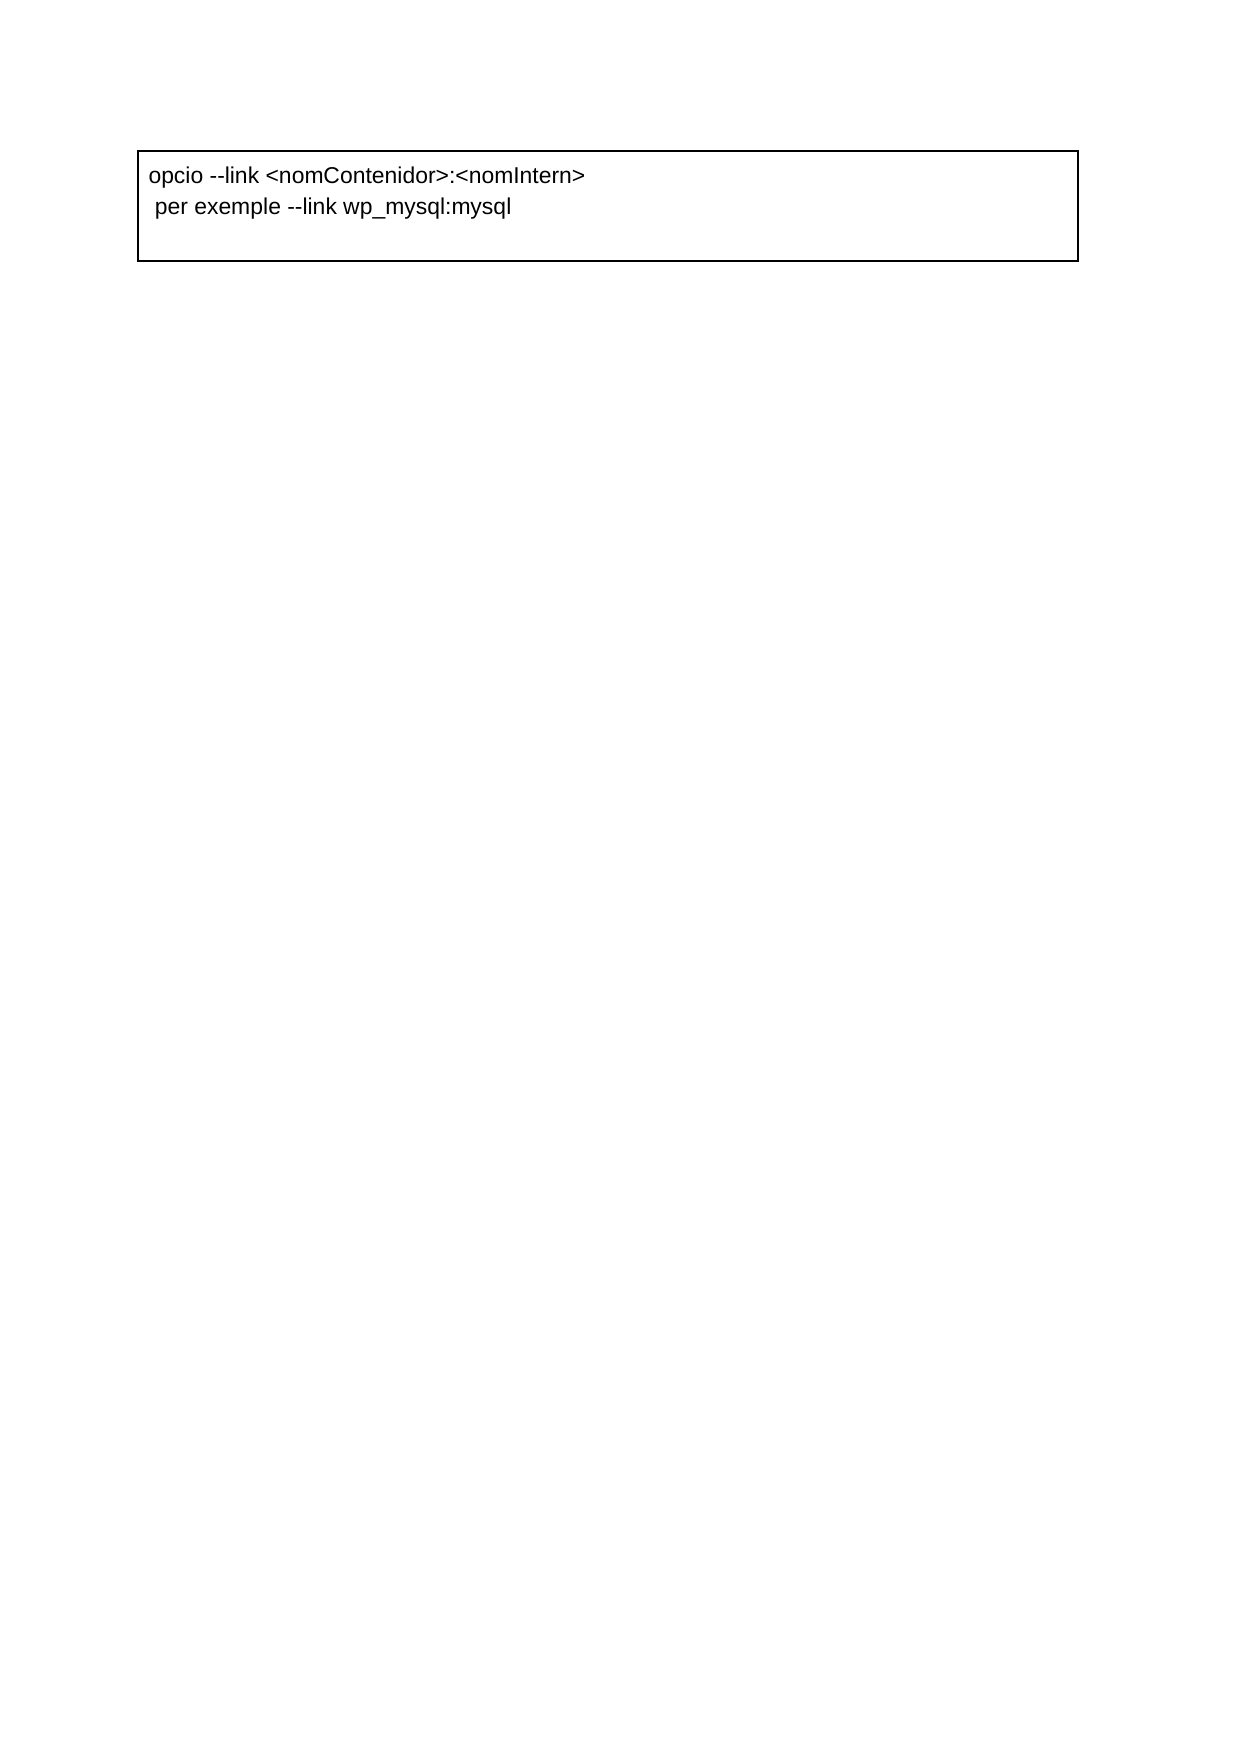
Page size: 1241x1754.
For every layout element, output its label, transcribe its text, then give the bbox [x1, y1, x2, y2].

table_header Instal·lació paquet 'docker' (daemon i cli) docker install docker Activar el servei 'docker' (daemon) systemctl start docker Comprovar instal·lació correcte amb l'aplicació hello-world docker run hello-world Llistar imatges docker images LListar contenidors en execució docker ps LListar tots els contenidors docker ps -a Veure la versió de docker docker --version Veure informació de la nostra instal·lació de docker docker info Crear i executar contenidor interactiu (i executar ordre dins contenidor) docker run -it <nomImatge> <ordre> docker run -it ubuntu /bin/bash Crear i executar contenidor en background (per daemons) docker run -d <nomImatge> Executar (en background) un contenidor ja creat docker start <nomContenidor> Connectar-se a un contenidor que s'està executant docker attach <nomContenidor> Executar una ordre en un contenidor docker exec <nomContenidor> <ordre> Aturar un contenidor docker stop <nomContenidor> Esborrar una imatge docker rmi <nomImatge> Esborrar un contenidor docker rm <nomContenidor> Associar ports del docker-host amb el ports exposats del contenidor opcio -p opcio -P (s'associen tots els ports exposats) docker run -d -p 9000:9000 -v "/var/run/docker.sock:/var/run/docker.sock" portainer/portainer per veure ports associats a un contenidor docker ps docker port <contenidor> Associar volums (carpetes o dispositius) opció -v en les ordres 'docker create' o 'docker run' Login al Registre (Docker Hub) docker login Buscar imatges en el Registre (Docker Hub) docker search <text> Baixar una imatge docker pull <nomImatge:tag> Crear una imatge a partir d'un contenidor docker commit <nomContenidor> <usuari:nom/tag> docker commit xispas merce01/prova1 Pujar la imatge creada al Registre docker push <usuari/nom:tag> Xarxes docker network ls (per defecte, xarxa bridge) Veure la IP asociada a un contenidor docker network inspect <nomXarxa> Veure detall d'un contenidor (IP, ports,..) docker inspect <nomContenidor> Enllaçar contenidor en la ordre docker run o docker create opcio --link <nomContenidor>:<nomIntern> per exemple --link wp_mysql:mysql [139, 152, 1077, 260]
